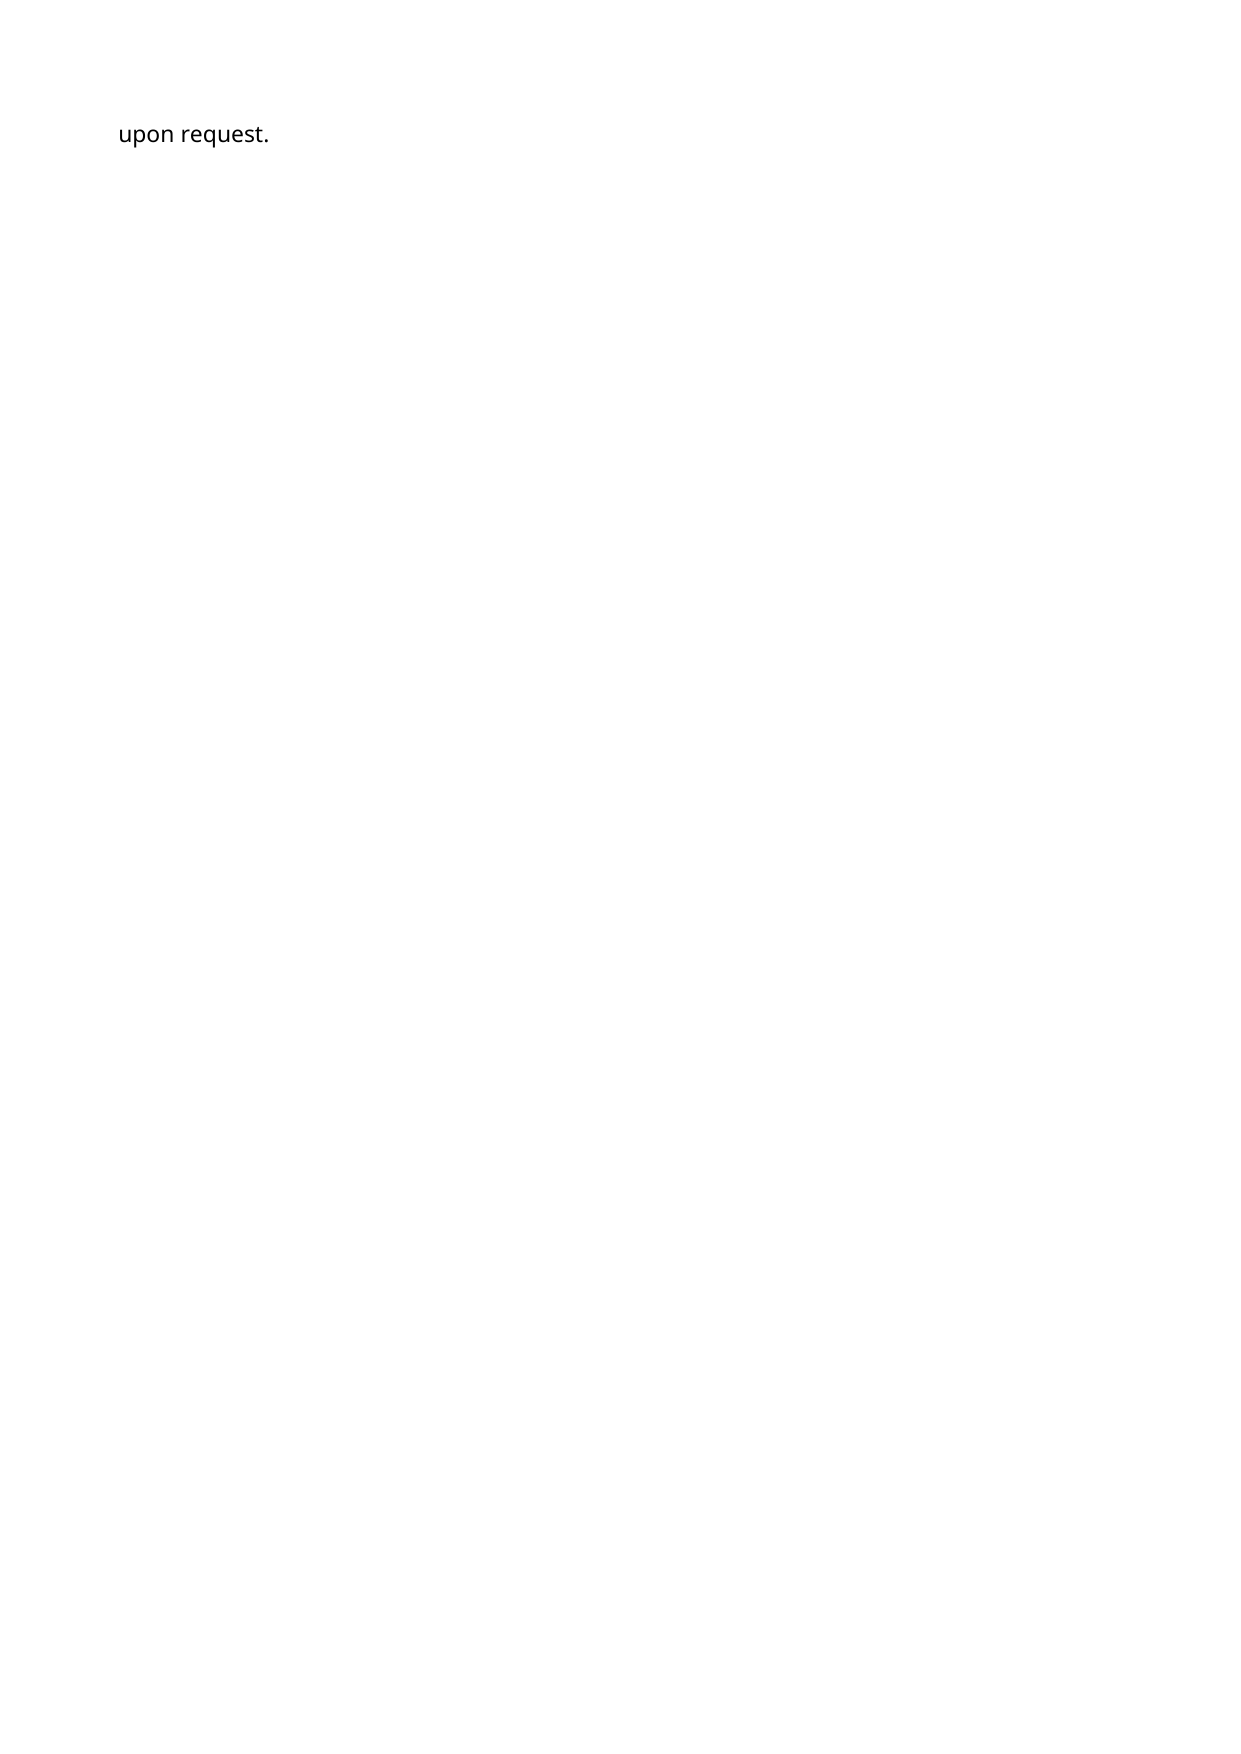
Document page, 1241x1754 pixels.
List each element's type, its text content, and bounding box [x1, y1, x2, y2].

text upon request. [118, 118, 1122, 149]
